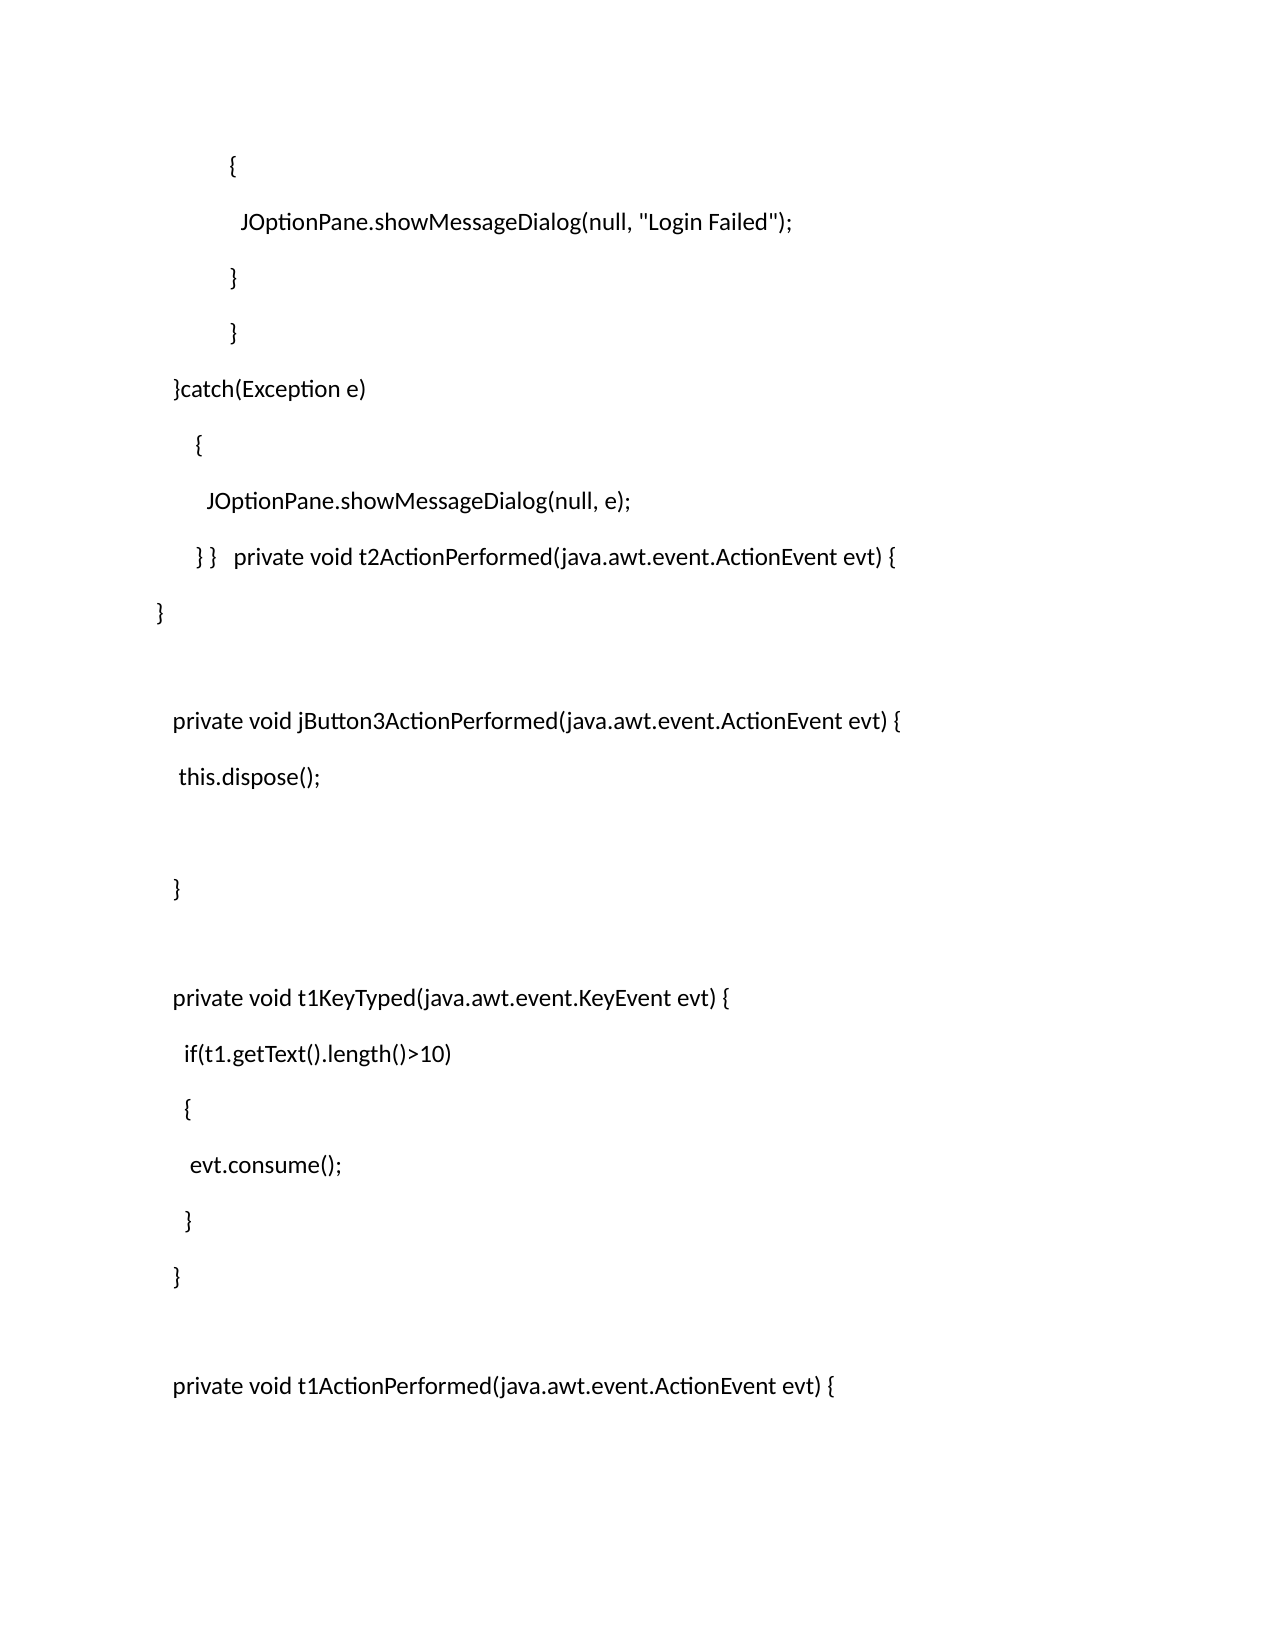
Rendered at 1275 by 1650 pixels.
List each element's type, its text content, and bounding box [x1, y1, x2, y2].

text private void t1KeyTyped(java.awt.event.KeyEvent evt) { [150, 982, 1125, 1012]
text private void jButton3ActionPerformed(java.awt.event.ActionEvent evt) { [150, 706, 1125, 736]
text } [150, 262, 1125, 292]
text } [150, 597, 1125, 627]
text } [150, 317, 1125, 348]
text this.dispose(); [150, 761, 1125, 792]
text if(t1.getText().length()>10) [150, 1038, 1125, 1068]
text }catch(Exception e) [150, 373, 1125, 404]
text } } private void t2ActionPerformed(java.awt.event.ActionEvent evt) { [150, 541, 1125, 571]
text { [150, 150, 1125, 181]
text JOptionPane.showMessageDialog(null, "Login Failed"); [150, 206, 1125, 236]
text { [150, 429, 1125, 460]
text } [150, 1205, 1125, 1236]
text private void t1ActionPerformed(java.awt.event.ActionEvent evt) { [150, 1370, 1125, 1400]
text evt.consume(); [150, 1149, 1125, 1180]
text { [150, 1093, 1125, 1124]
text } [150, 873, 1125, 903]
text JOptionPane.showMessageDialog(null, e); [150, 485, 1125, 516]
text } [150, 1261, 1125, 1292]
